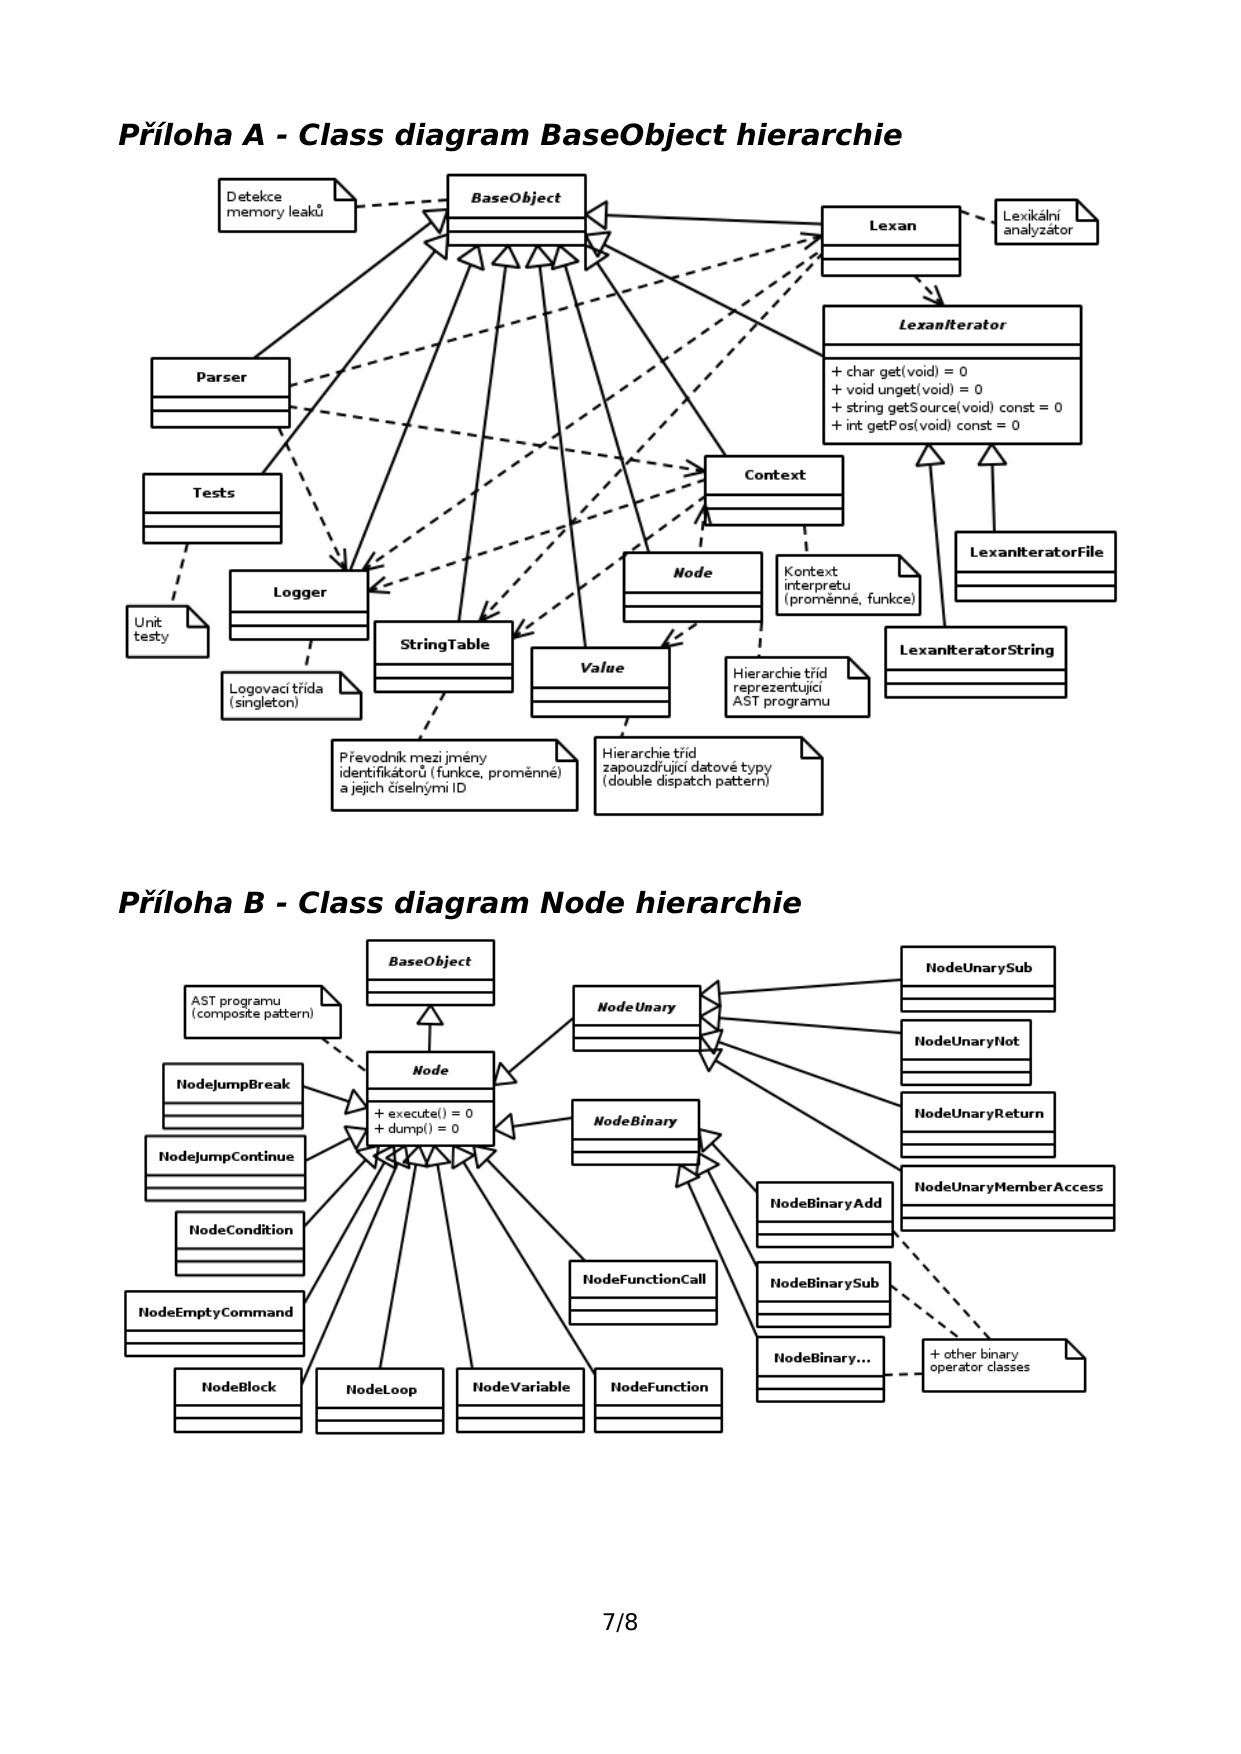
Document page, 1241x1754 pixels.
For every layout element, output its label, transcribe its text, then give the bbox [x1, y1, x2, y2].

picture [118, 933, 1122, 1441]
picture [119, 168, 1124, 823]
subtitle Příloha A - Class diagram BaseObject hierarchie [118, 118, 1122, 152]
subtitle Příloha B - Class diagram Node hierarchie [118, 887, 1122, 921]
